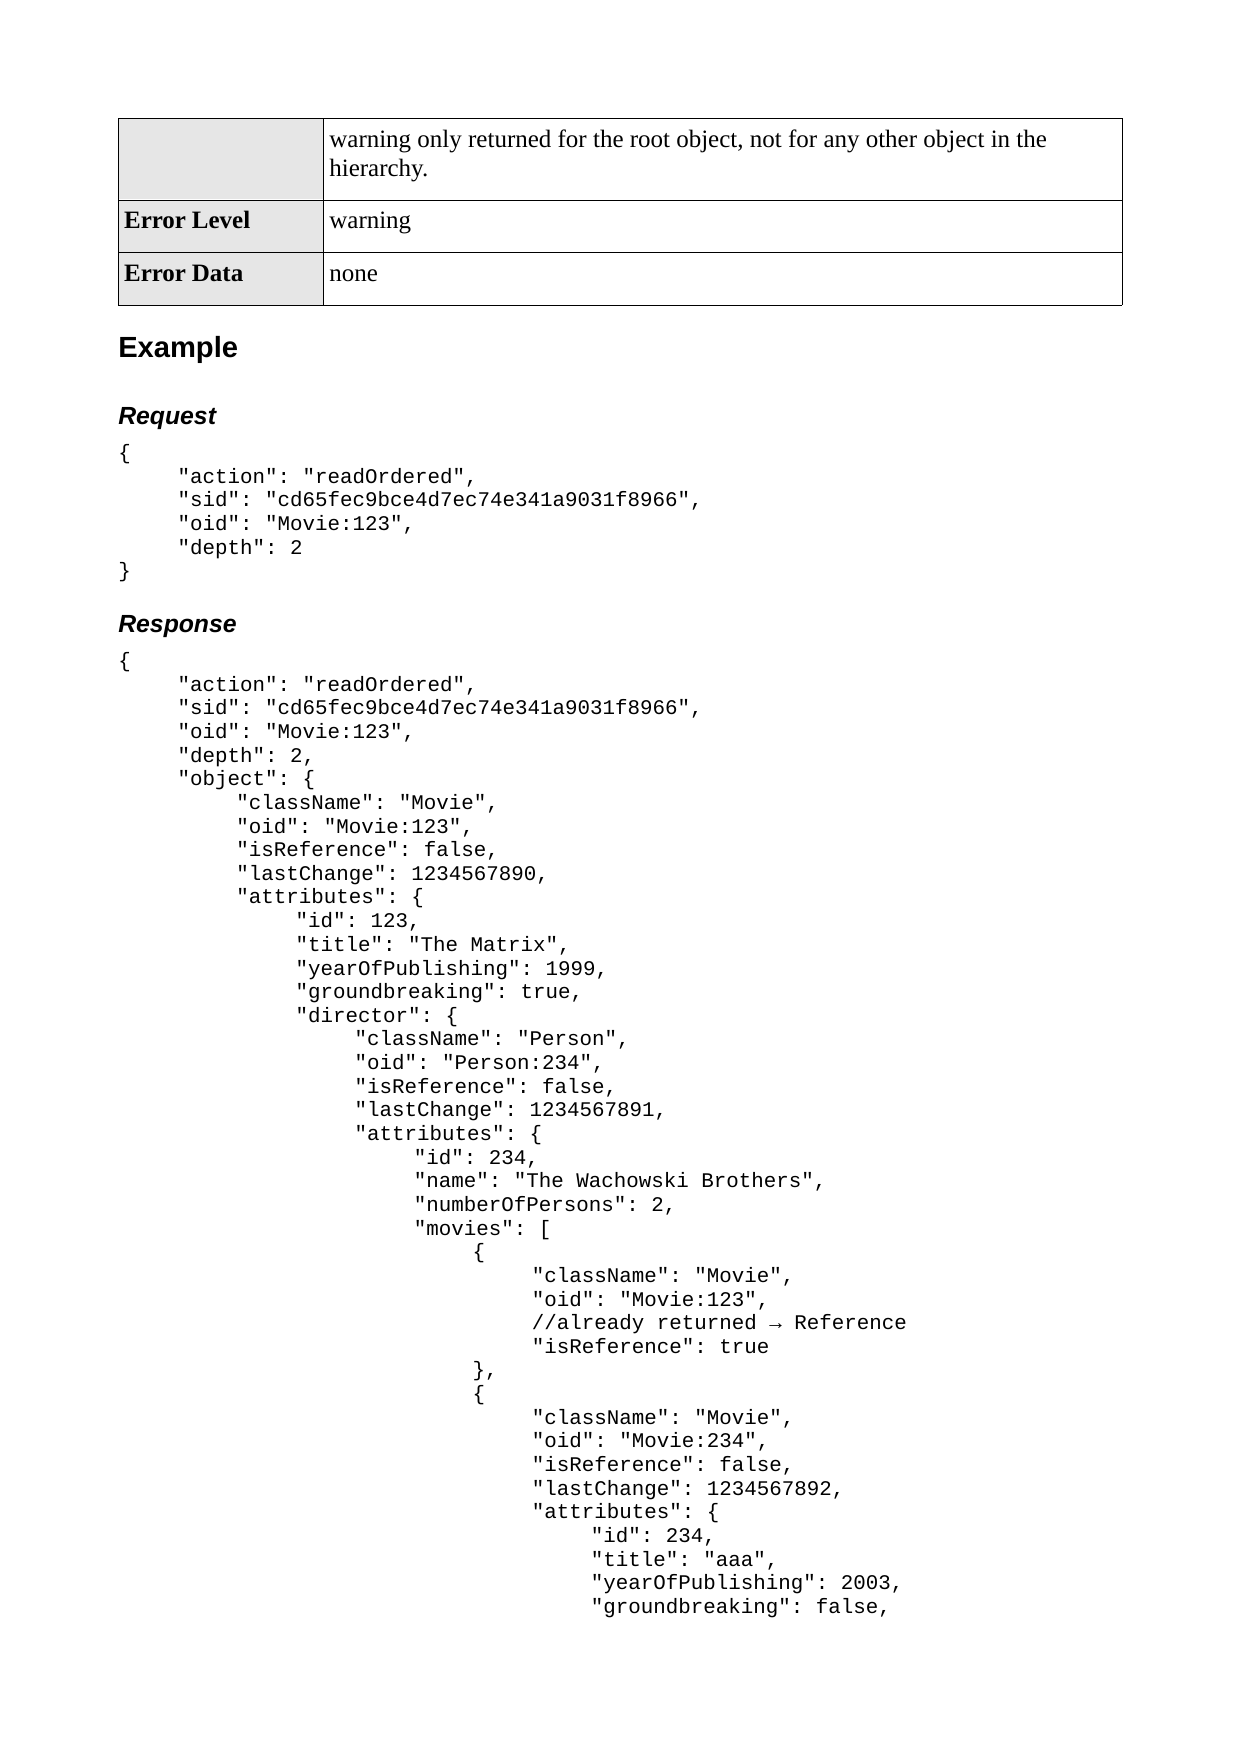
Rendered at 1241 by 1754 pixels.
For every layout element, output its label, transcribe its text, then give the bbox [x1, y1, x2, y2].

text "action": "readOrdered", [118, 674, 1122, 697]
text "title": "The Matrix", [118, 934, 1122, 957]
text "className": "Movie", [118, 1407, 1122, 1430]
text "oid": "Movie:234", [118, 1430, 1122, 1454]
text "className": "Person", [118, 1028, 1122, 1052]
text { [118, 650, 1122, 674]
text "numberOfPersons": 2, [118, 1194, 1122, 1218]
text "oid": "Person:234", [118, 1052, 1122, 1076]
text "id": 234, [118, 1147, 1122, 1170]
text "isReference": true [118, 1336, 1122, 1359]
text "depth": 2 [118, 537, 1122, 560]
table_cell warning only returned for the root object, not for any other object in the hierarchy. [324, 119, 1122, 199]
text "depth": 2, [118, 745, 1122, 768]
text "id": 123, [118, 910, 1122, 934]
text "sid": "cd65fec9bce4d7ec74e341a9031f8966", [118, 489, 1122, 513]
text "oid": "Movie:123", [118, 816, 1122, 839]
text "lastChange": 1234567891, [118, 1099, 1122, 1123]
text "isReference": false, [118, 839, 1122, 863]
text "id": 234, [118, 1525, 1122, 1549]
table_cell Error Data [119, 253, 323, 305]
text "attributes": { [118, 1501, 1122, 1525]
text "director": { [118, 1005, 1122, 1028]
text "groundbreaking": false, [118, 1596, 1122, 1619]
text "className": "Movie", [118, 792, 1122, 816]
text "lastChange": 1234567890, [118, 863, 1122, 887]
table_cell [119, 119, 323, 199]
text }, [118, 1359, 1122, 1383]
text Response [118, 609, 1122, 638]
text "sid": "cd65fec9bce4d7ec74e341a9031f8966", [118, 697, 1122, 721]
text "object": { [118, 768, 1122, 792]
text } [118, 560, 1122, 584]
text Request [118, 401, 1122, 430]
text "oid": "Movie:123", [118, 1288, 1122, 1312]
text "yearOfPublishing": 1999, [118, 957, 1122, 981]
table_cell warning [324, 201, 1122, 252]
text "movies": [ [118, 1218, 1122, 1241]
text "isReference": false, [118, 1076, 1122, 1099]
text //already returned → Reference [118, 1312, 1122, 1336]
text "isReference": false, [118, 1454, 1122, 1478]
text "title": "aaa", [118, 1549, 1122, 1572]
text "oid": "Movie:123", [118, 721, 1122, 745]
text Example [118, 330, 1122, 364]
text "className": "Movie", [118, 1265, 1122, 1288]
text "yearOfPublishing": 2003, [118, 1572, 1122, 1596]
text { [118, 442, 1122, 466]
text { [118, 1383, 1122, 1407]
text { [118, 1241, 1122, 1265]
table_cell Error Level [119, 201, 323, 252]
text "action": "readOrdered", [118, 466, 1122, 489]
text "attributes": { [118, 1123, 1122, 1147]
text "attributes": { [118, 887, 1122, 910]
table_cell none [324, 253, 1122, 305]
text "groundbreaking": true, [118, 981, 1122, 1005]
text "lastChange": 1234567892, [118, 1478, 1122, 1501]
text "name": "The Wachowski Brothers", [118, 1170, 1122, 1194]
text "oid": "Movie:123", [118, 513, 1122, 537]
